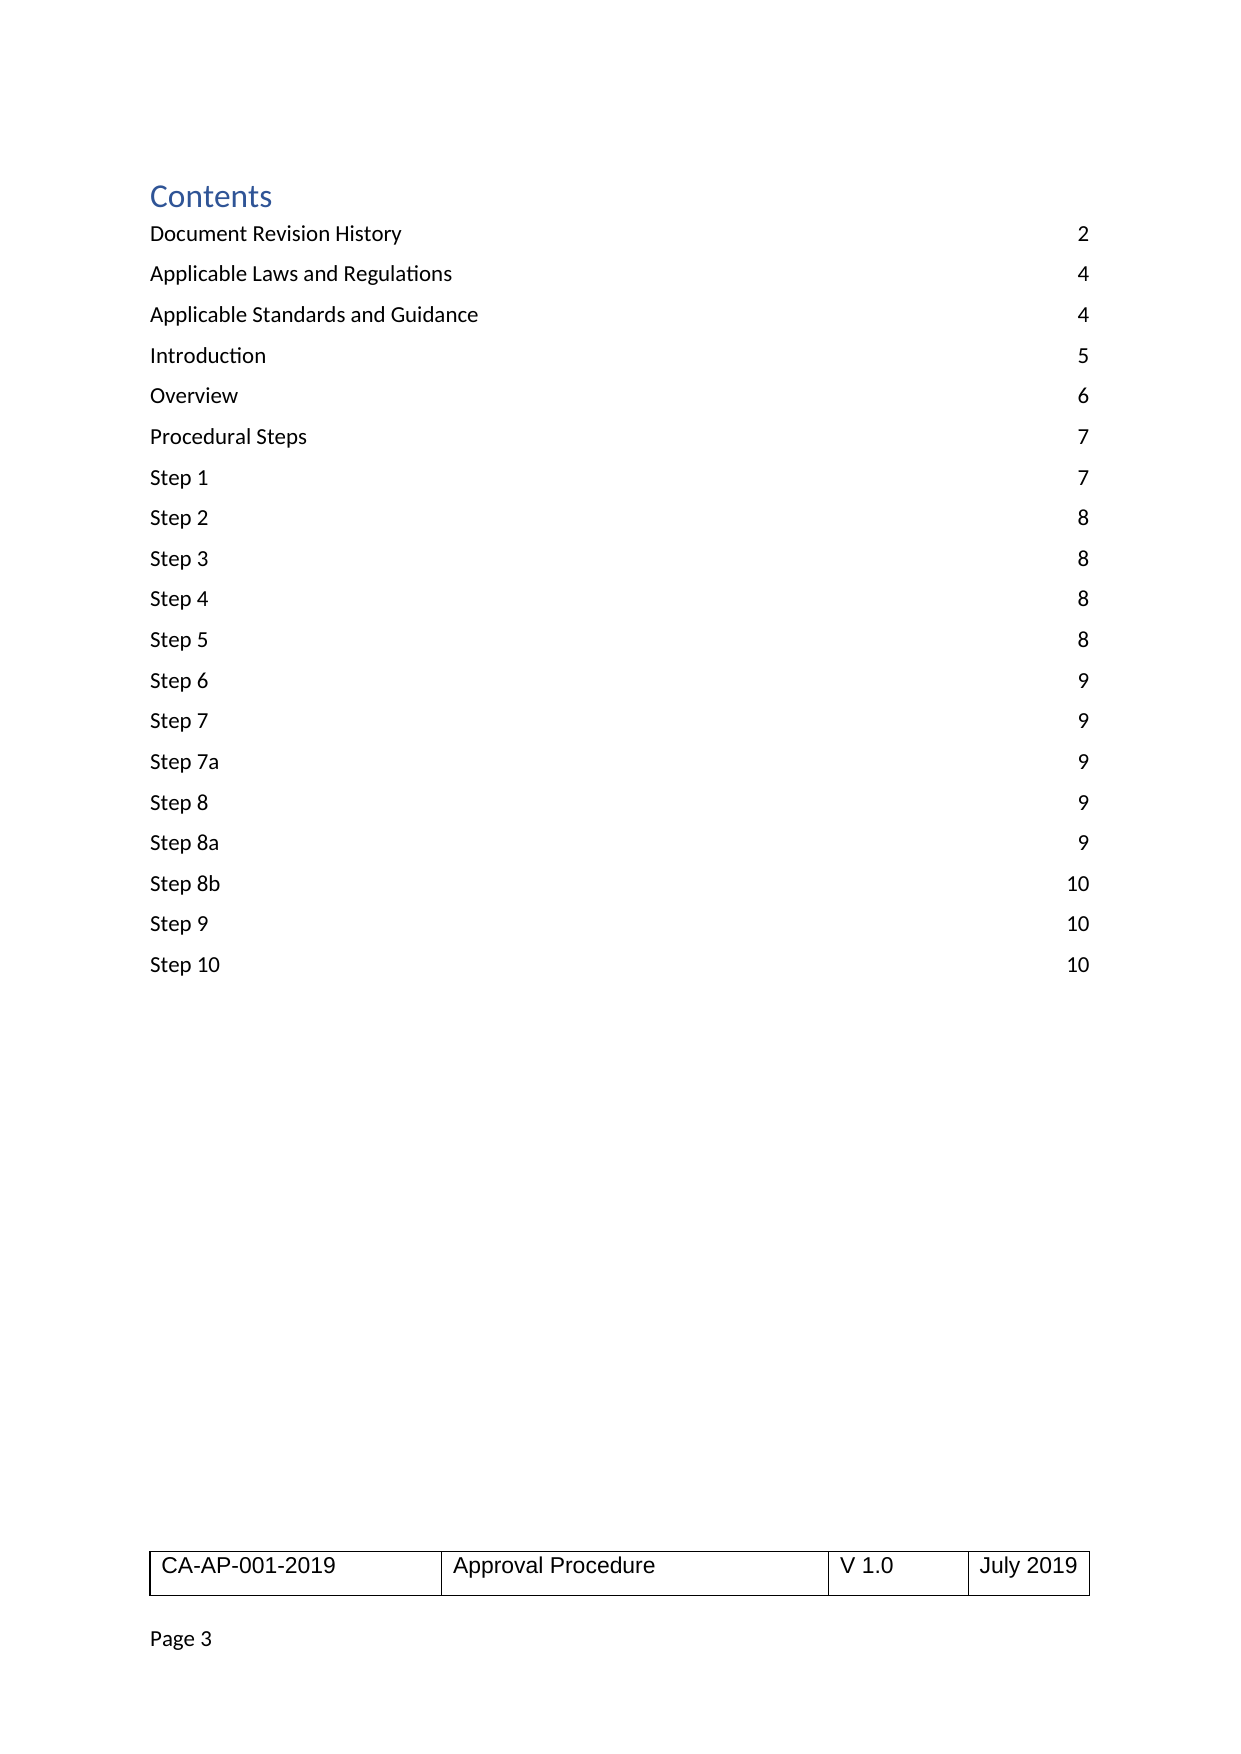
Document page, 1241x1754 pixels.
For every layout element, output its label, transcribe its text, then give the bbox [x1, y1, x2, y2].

text Overview 6 [150, 381, 1090, 409]
text Step 1 7 [150, 463, 1090, 491]
text Step 2 8 [150, 503, 1090, 531]
text Step 6 9 [150, 666, 1090, 694]
text Step 10 10 [150, 950, 1090, 978]
text Step 8b 10 [150, 869, 1090, 897]
text Applicable Standards and Guidance 4 [150, 300, 1090, 328]
text Document Revision History 2 [150, 219, 1090, 247]
text Contents [150, 175, 1090, 216]
text Step 3 8 [150, 544, 1090, 572]
text Step 4 8 [150, 584, 1090, 613]
text Procedural Steps 7 [150, 422, 1090, 450]
text Step 5 8 [150, 625, 1090, 653]
text Step 7 9 [150, 706, 1090, 734]
text Step 9 10 [150, 909, 1090, 938]
text Step 8a 9 [150, 828, 1090, 856]
text Step 8 9 [150, 788, 1090, 816]
text Step 7a 9 [150, 747, 1090, 775]
text Introduction 5 [150, 341, 1090, 369]
text Applicable Laws and Regulations 4 [150, 259, 1090, 288]
